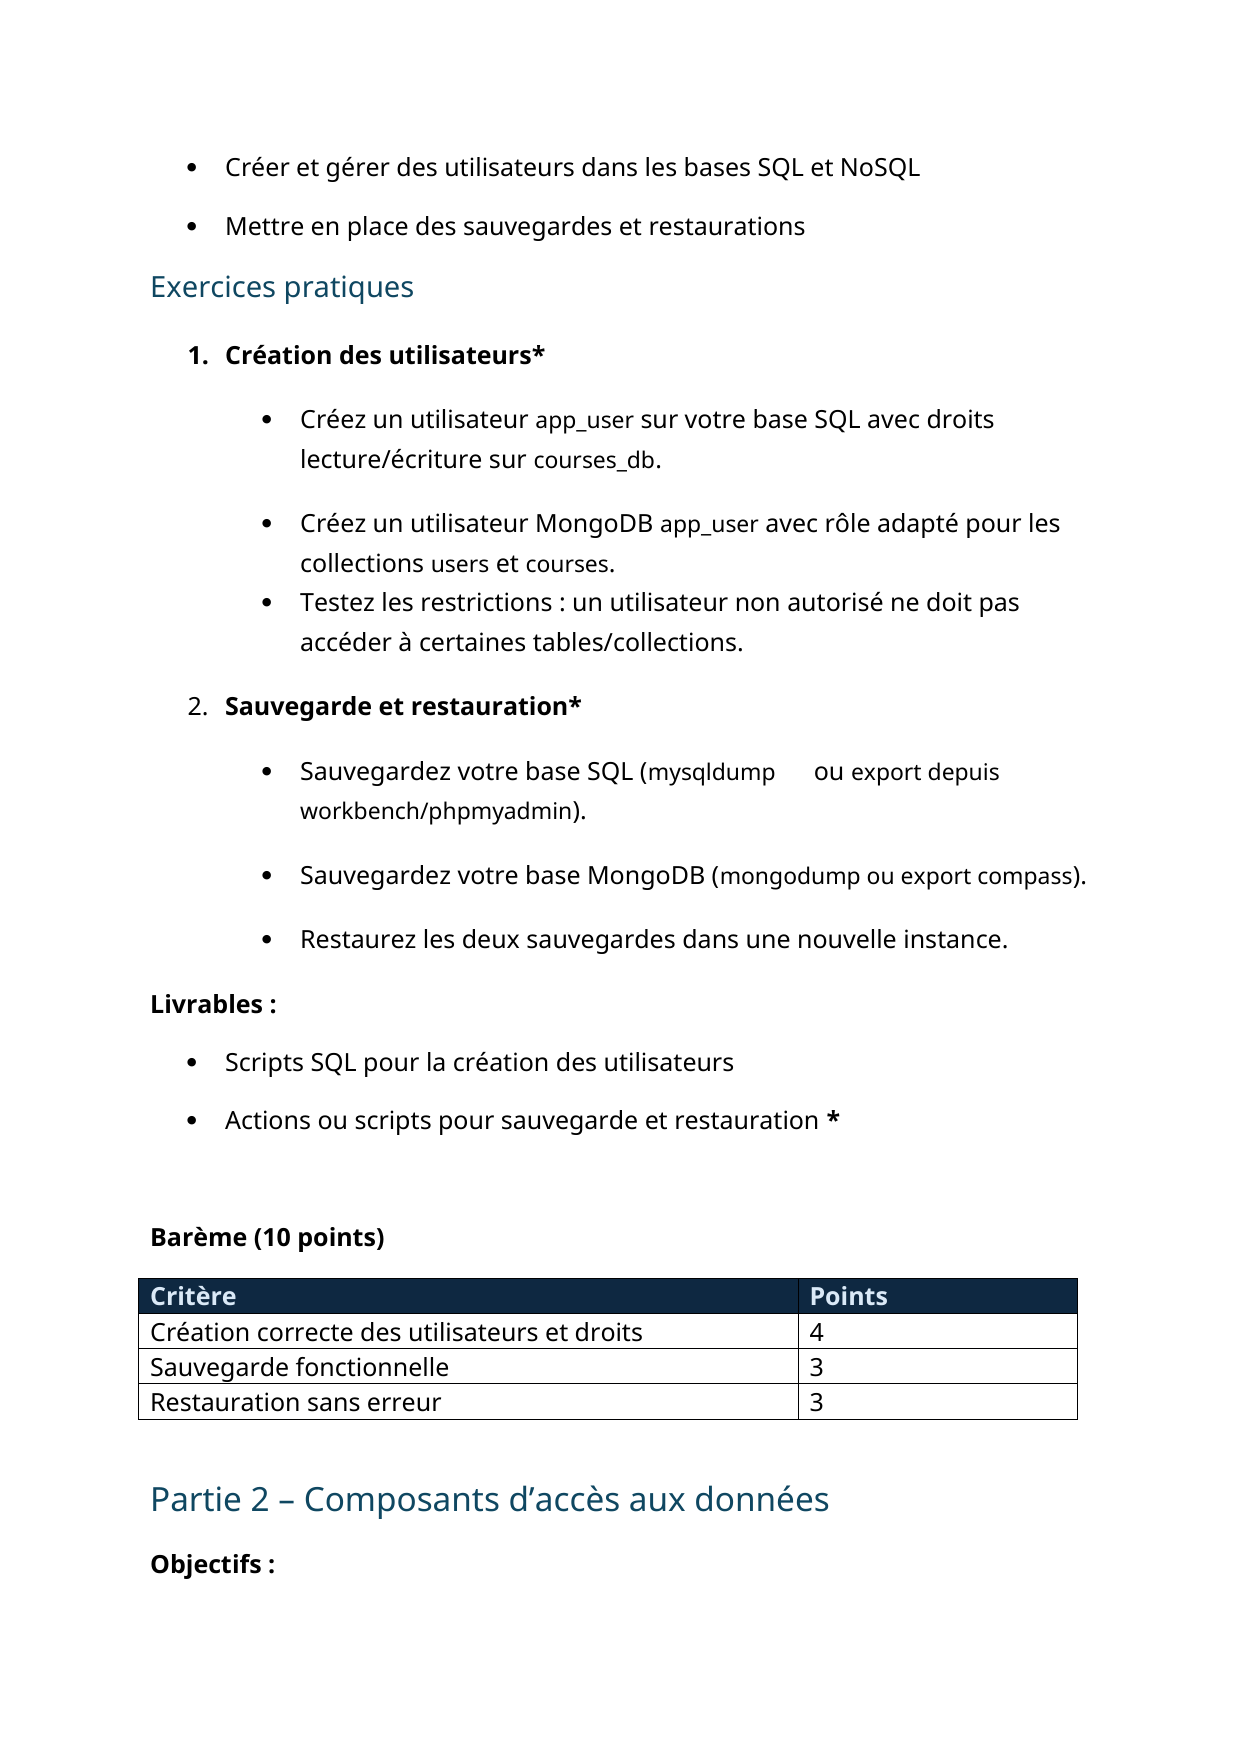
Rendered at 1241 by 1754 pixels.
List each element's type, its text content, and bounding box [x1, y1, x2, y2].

list Sauvegardez votre base SQL (mysqldump ou export depuis workbench/phpmyadmin). [262, 753, 1090, 827]
table_header Critère [139, 1279, 798, 1313]
table_cell 3 [799, 1349, 1077, 1383]
table_header Points [799, 1279, 1077, 1313]
table_cell Création correcte des utilisateurs et droits [139, 1314, 798, 1348]
list Sauvegardez votre base MongoDB (mongodump ou export compass). [262, 857, 1090, 891]
list Testez les restrictions : un utilisateur non autorisé ne doit pas accéder à certaines tables/collections. [262, 585, 1090, 658]
list Scripts SQL pour la création des utilisateurs [187, 1045, 1090, 1079]
table_cell Sauvegarde fonctionnelle [139, 1349, 798, 1383]
table_cell 4 [799, 1314, 1077, 1348]
list Créez un utilisateur app_user sur votre base SQL avec droits lecture/écriture sur courses_db. [262, 402, 1090, 476]
text Livrables : [150, 986, 1090, 1020]
list Restaurez les deux sauvegardes dans une nouvelle instance. [262, 922, 1090, 956]
list Création des utilisateurs* [187, 338, 1090, 372]
list Créez un utilisateur MongoDB app_user avec rôle adapté pour les collections users et courses. [262, 506, 1090, 579]
table_cell 3 [799, 1384, 1077, 1418]
list Créer et gérer des utilisateurs dans les bases SQL et NoSQL [187, 150, 1090, 184]
list Mettre en place des sauvegardes et restaurations [187, 208, 1090, 242]
list Sauvegarde et restauration* [187, 689, 1090, 723]
text Barème (10 points) [150, 1220, 1090, 1254]
subtitle Exercices pratiques [150, 267, 1090, 306]
table_cell Restauration sans erreur [139, 1384, 798, 1418]
text Objectifs : [150, 1547, 1090, 1581]
subtitle Partie 2 – Composants d’accès aux données [150, 1476, 1090, 1521]
list Actions ou scripts pour sauvegarde et restauration * [187, 1103, 1090, 1137]
